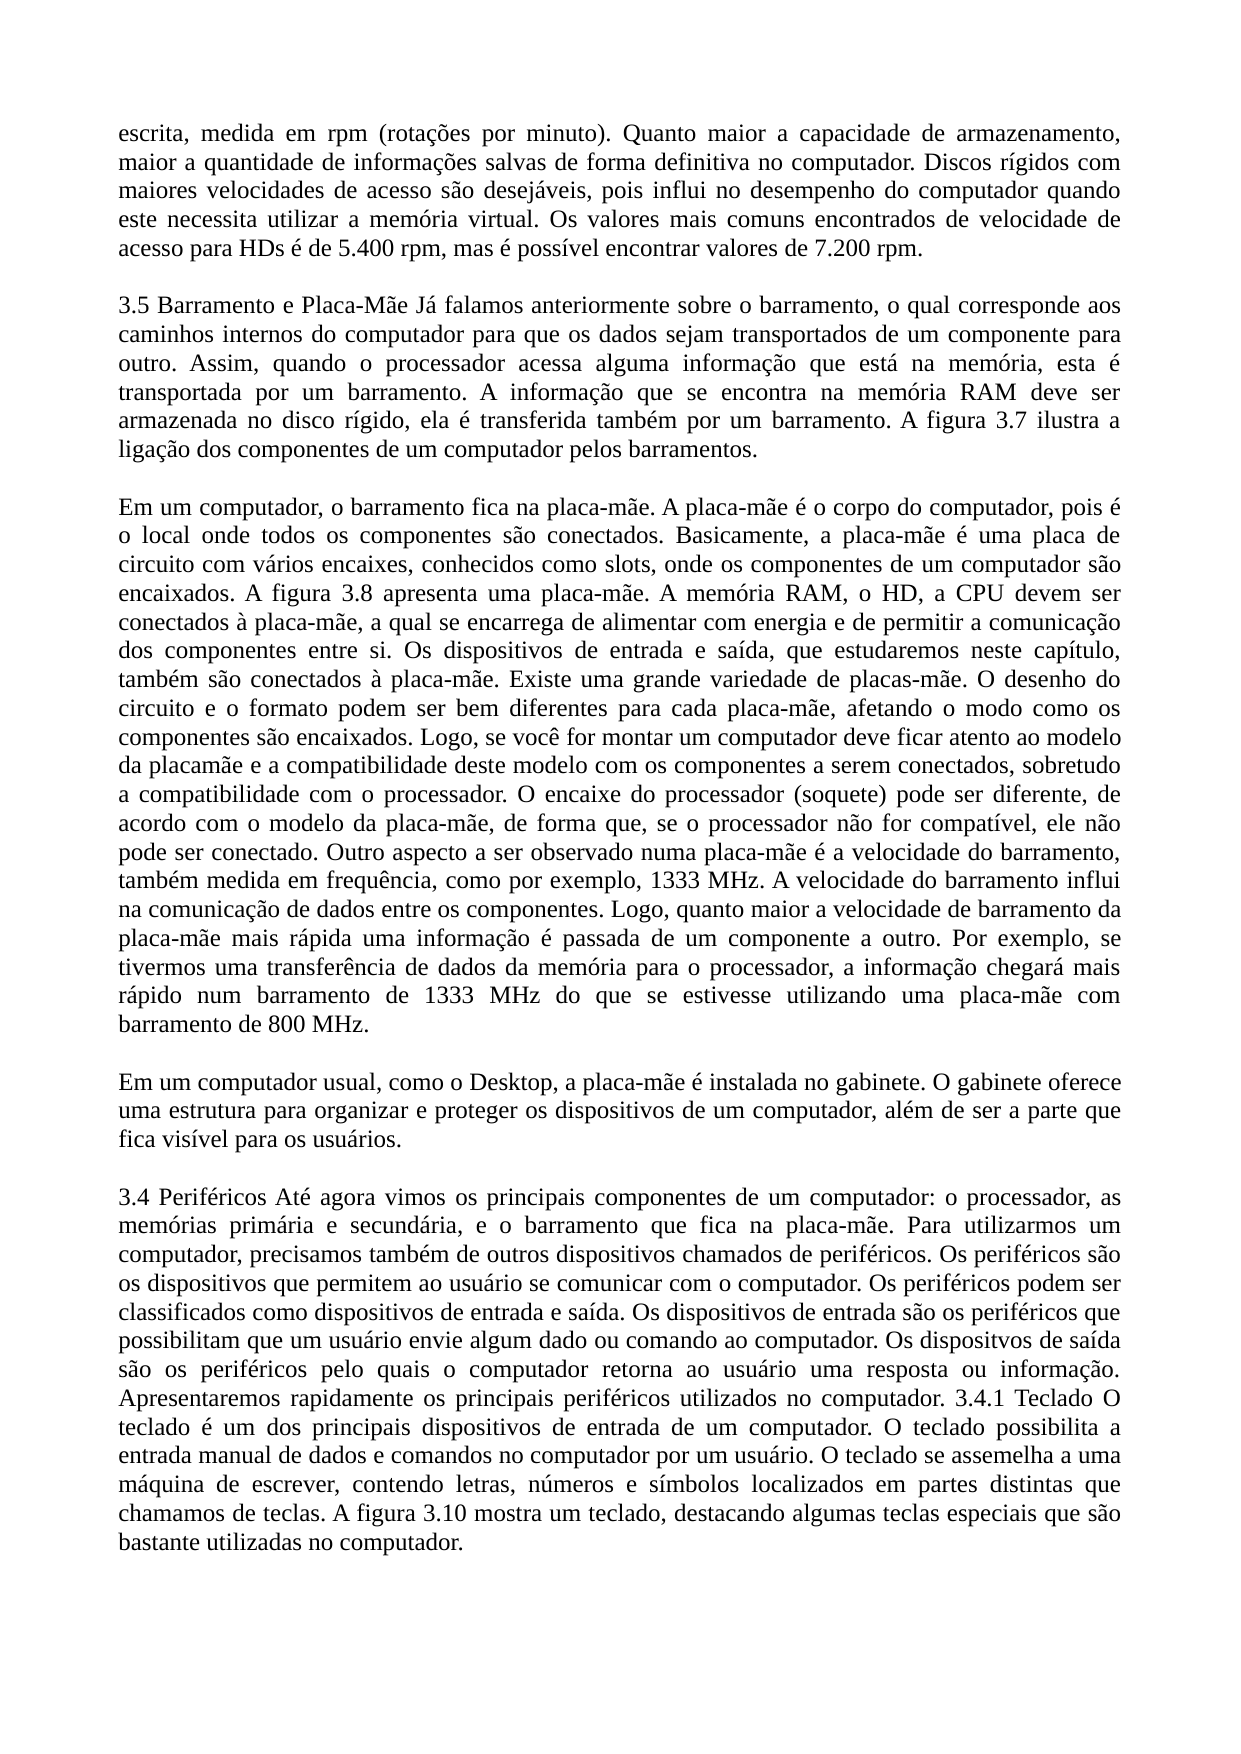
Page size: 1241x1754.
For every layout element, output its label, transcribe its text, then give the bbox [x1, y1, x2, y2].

text Em um computador, o barramento fica na placa-mãe. A placa-mãe é o corpo do computador, pois é o local onde todos os componentes são conectados. Basicamente, a placa-mãe é uma placa de circuito com vários encaixes, conhecidos como slots, onde os componentes de um computador são encaixados. A figura 3.8 apresenta uma placa-mãe. A memória RAM, o HD, a CPU devem ser conectados à placa-mãe, a qual se encarrega de alimentar com energia e de permitir a comunicação dos componentes entre si. Os dispositivos de entrada e saída, que estudaremos neste capítulo, também são conectados à placa-mãe. Existe uma grande variedade de placas-mãe. O desenho do circuito e o formato podem ser bem diferentes para cada placa-mãe, afetando o modo como os componentes são encaixados. Logo, se você for montar um computador deve ficar atento ao modelo da placamãe e a compatibilidade deste modelo com os componentes a serem conectados, sobretudo a compatibilidade com o processador. O encaixe do processador (soquete) pode ser diferente, de acordo com o modelo da placa-mãe, de forma que, se o processador não for compatível, ele não pode ser conectado. Outro aspecto a ser observado numa placa-mãe é a velocidade do barramento, também medida em frequência, como por exemplo, 1333 MHz. A velocidade do barramento influi na comunicação de dados entre os componentes. Logo, quanto maior a velocidade de barramento da placa-mãe mais rápida uma informação é passada de um componente a outro. Por exemplo, se tivermos uma transferência de dados da memória para o processador, a informação chegará mais rápido num barramento de 1333 MHz do que se estivesse utilizando uma placa-mãe com barramento de 800 MHz. [118, 492, 1122, 1038]
text 3.4 Periféricos Até agora vimos os principais componentes de um computador: o processador, as memórias primária e secundária, e o barramento que fica na placa-mãe. Para utilizarmos um computador, precisamos também de outros dispositivos chamados de periféricos. Os periféricos são os dispositivos que permitem ao usuário se comunicar com o computador. Os periféricos podem ser classificados como dispositivos de entrada e saída. Os dispositivos de entrada são os periféricos que possibilitam que um usuário envie algum dado ou comando ao computador. Os dispositvos de saída são os periféricos pelo quais o computador retorna ao usuário uma resposta ou informação. Apresentaremos rapidamente os principais periféricos utilizados no computador. 3.4.1 Teclado O teclado é um dos principais dispositivos de entrada de um computador. O teclado possibilita a entrada manual de dados e comandos no computador por um usuário. O teclado se assemelha a uma máquina de escrever, contendo letras, números e símbolos localizados em partes distintas que chamamos de teclas. A figura 3.10 mostra um teclado, destacando algumas teclas especiais que são bastante utilizadas no computador. [118, 1182, 1122, 1556]
text escrita, medida em rpm (rotações por minuto). Quanto maior a capacidade de armazenamento, maior a quantidade de informações salvas de forma definitiva no computador. Discos rígidos com maiores velocidades de acesso são desejáveis, pois influi no desempenho do computador quando este necessita utilizar a memória virtual. Os valores mais comuns encontrados de velocidade de acesso para HDs é de 5.400 rpm, mas é possível encontrar valores de 7.200 rpm. [118, 118, 1122, 262]
text Em um computador usual, como o Desktop, a placa-mãe é instalada no gabinete. O gabinete oferece uma estrutura para organizar e proteger os dispositivos de um computador, além de ser a parte que fica visível para os usuários. [118, 1067, 1122, 1153]
text 3.5 Barramento e Placa-Mãe Já falamos anteriormente sobre o barramento, o qual corresponde aos caminhos internos do computador para que os dados sejam transportados de um componente para outro. Assim, quando o processador acessa alguma informação que está na memória, esta é transportada por um barramento. A informação que se encontra na memória RAM deve ser armazenada no disco rígido, ela é transferida também por um barramento. A figura 3.7 ilustra a ligação dos componentes de um computador pelos barramentos. [118, 291, 1122, 463]
